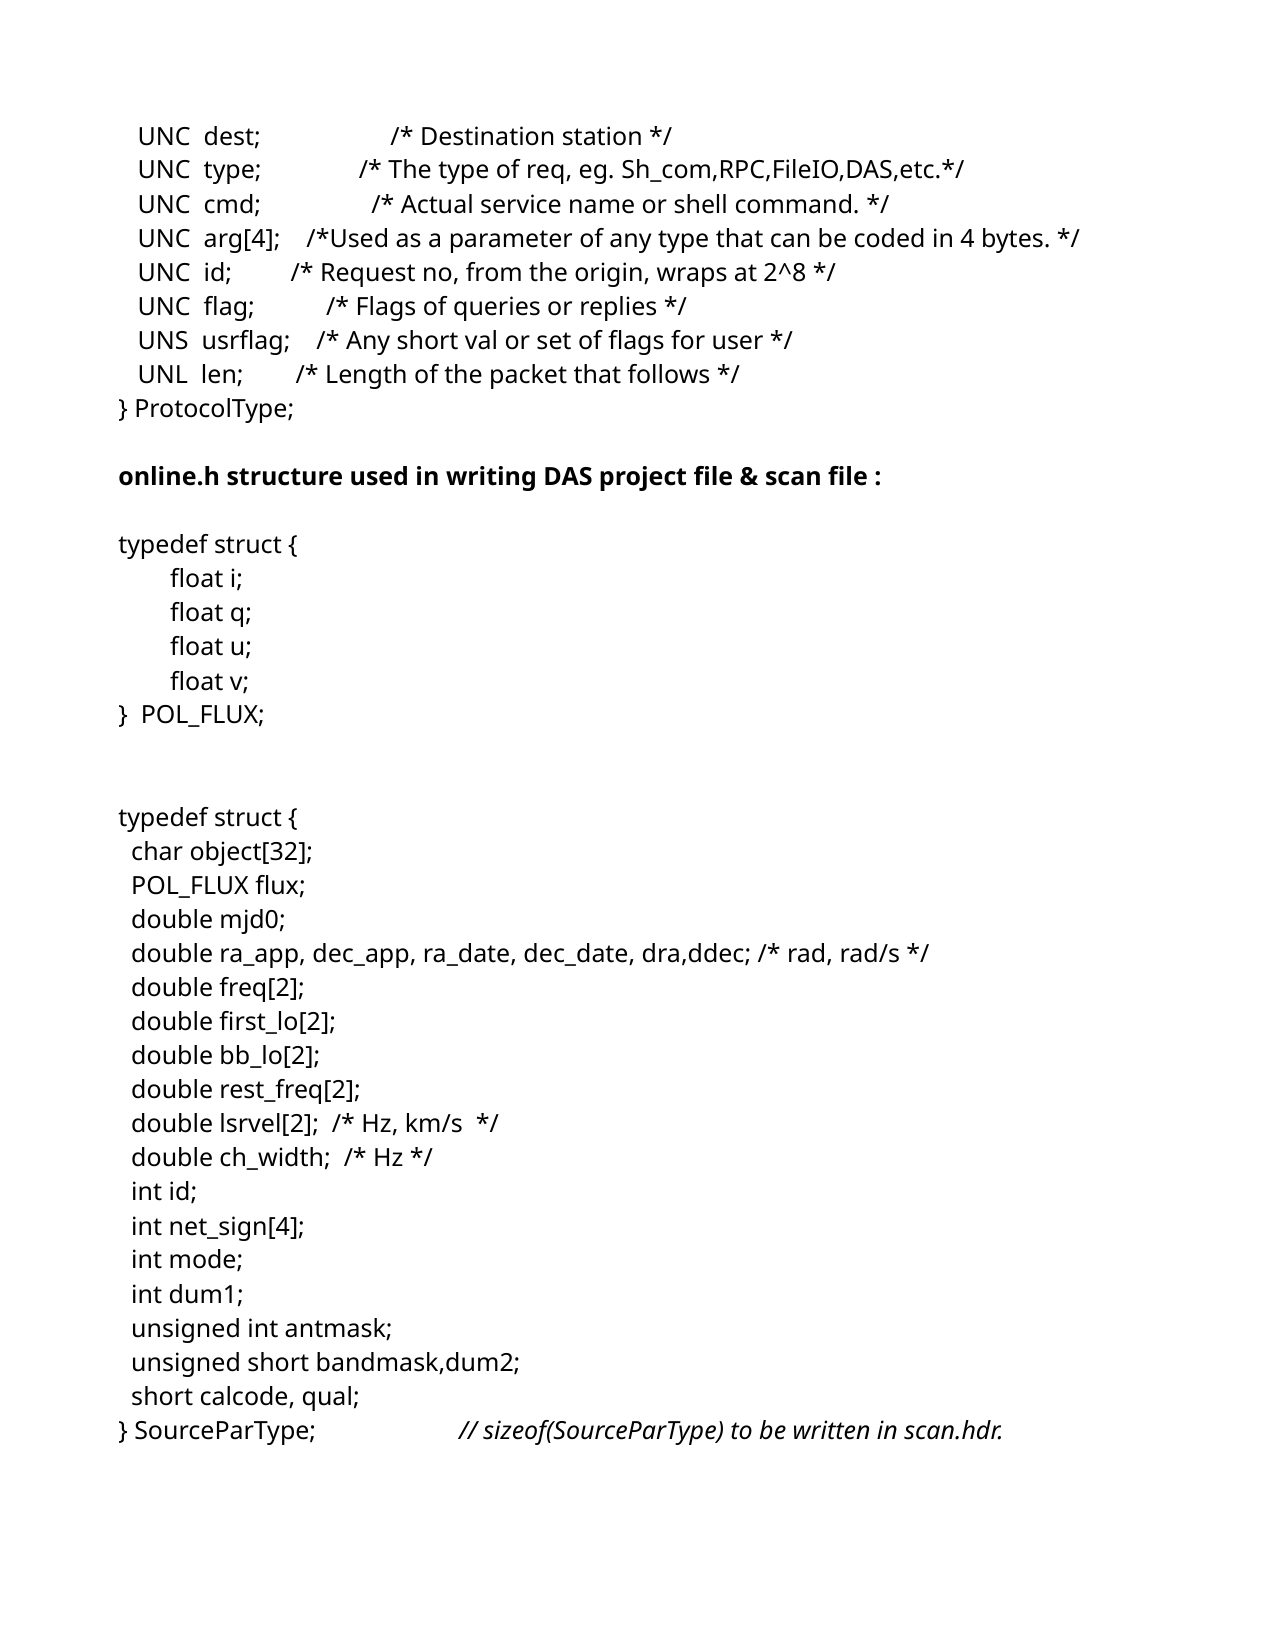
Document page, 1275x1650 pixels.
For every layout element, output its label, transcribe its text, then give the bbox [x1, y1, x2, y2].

text UNC flag; /* Flags of queries or replies */ [118, 288, 1157, 322]
text double rest_freq[2]; [118, 1072, 1157, 1106]
text UNC arg[4]; /*Used as a parameter of any type that can be coded in 4 bytes. */ [118, 220, 1157, 254]
text online.h structure used in writing DAS project file & scan file : [118, 459, 1157, 493]
text UNS usrflag; /* Any short val or set of flags for user */ [118, 322, 1157, 357]
text double mjd0; [118, 902, 1157, 936]
text float v; [118, 663, 1157, 697]
text UNC type; /* The type of req, eg. Sh_com,RPC,FileIO,DAS,etc.*/ [118, 152, 1157, 186]
text typedef struct { [118, 799, 1157, 833]
text double freq[2]; [118, 970, 1157, 1004]
text double lsrvel[2]; /* Hz, km/s */ [118, 1106, 1157, 1140]
text float q; [118, 595, 1157, 629]
text float i; [118, 561, 1157, 595]
text } POL_FLUX; [118, 697, 1157, 731]
text double bb_lo[2]; [118, 1038, 1157, 1072]
text float u; [118, 629, 1157, 663]
text short calcode, qual; [118, 1378, 1157, 1412]
text UNL len; /* Length of the packet that follows */ [118, 357, 1157, 391]
text unsigned int antmask; [118, 1310, 1157, 1344]
text int dum1; [118, 1276, 1157, 1310]
text } SourceParType; // sizeof(SourceParType) to be written in scan.hdr. [118, 1412, 1157, 1447]
text unsigned short bandmask,dum2; [118, 1344, 1157, 1378]
text UNC dest; /* Destination station */ [118, 118, 1157, 152]
text int mode; [118, 1242, 1157, 1276]
text double ra_app, dec_app, ra_date, dec_date, dra,ddec; /* rad, rad/s */ [118, 936, 1157, 970]
text UNC id; /* Request no, from the origin, wraps at 2^8 */ [118, 254, 1157, 288]
text int id; [118, 1174, 1157, 1208]
text double first_lo[2]; [118, 1004, 1157, 1038]
text UNC cmd; /* Actual service name or shell command. */ [118, 186, 1157, 220]
text char object[32]; [118, 833, 1157, 867]
text int net_sign[4]; [118, 1208, 1157, 1242]
text typedef struct { [118, 527, 1157, 561]
text double ch_width; /* Hz */ [118, 1140, 1157, 1174]
text } ProtocolType; [118, 391, 1157, 425]
text POL_FLUX flux; [118, 867, 1157, 902]
